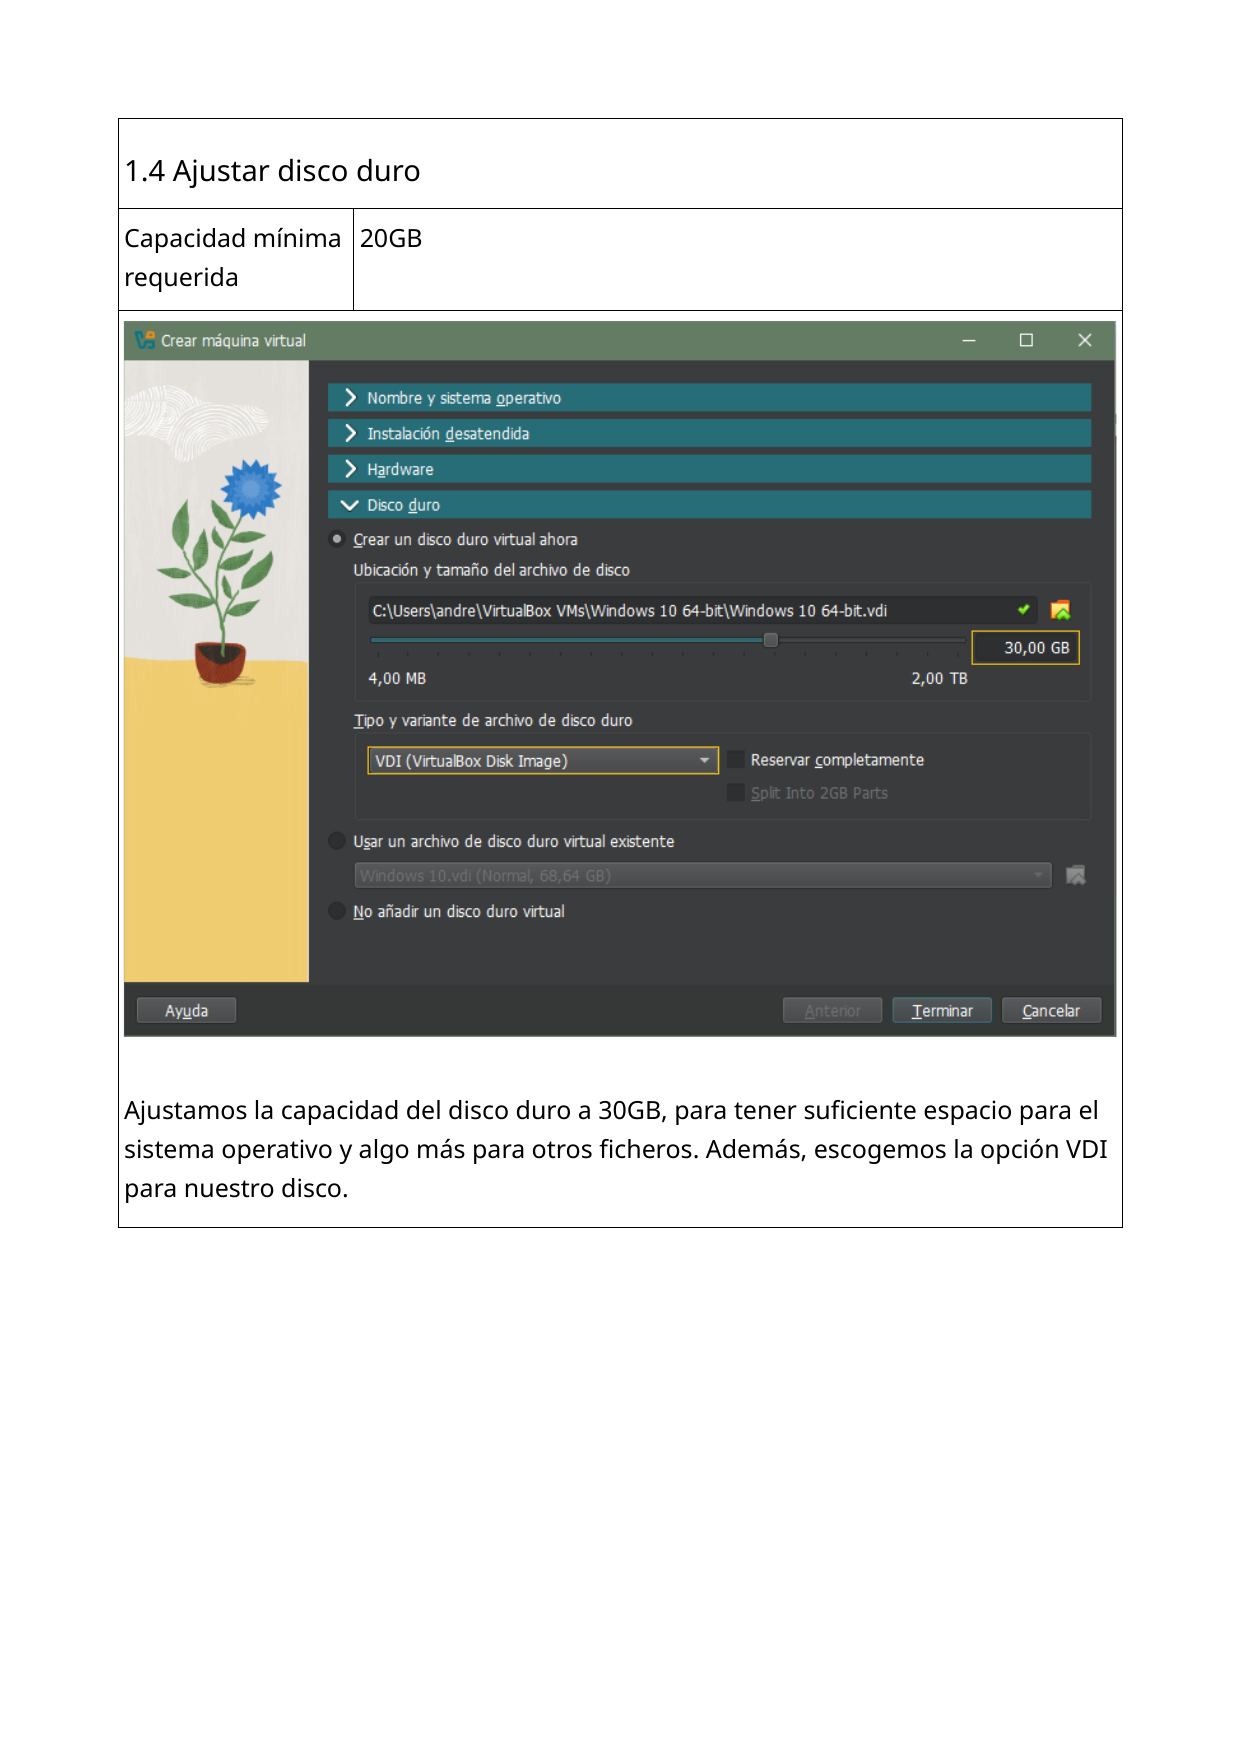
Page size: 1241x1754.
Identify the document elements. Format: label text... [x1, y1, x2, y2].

table_header 1.4 Ajustar disco duro [119, 119, 1122, 208]
picture [123, 321, 1117, 1037]
table_cell Capacidad mínima requerida [119, 209, 353, 310]
table_cell Ajustamos la capacidad del disco duro a 30GB, para tener suficiente espacio para el sistema operativo y algo más para otros ficheros. Además, escogemos la opción VDI para nuestro disco. [119, 311, 1122, 1227]
table_cell 20GB [354, 209, 1122, 310]
